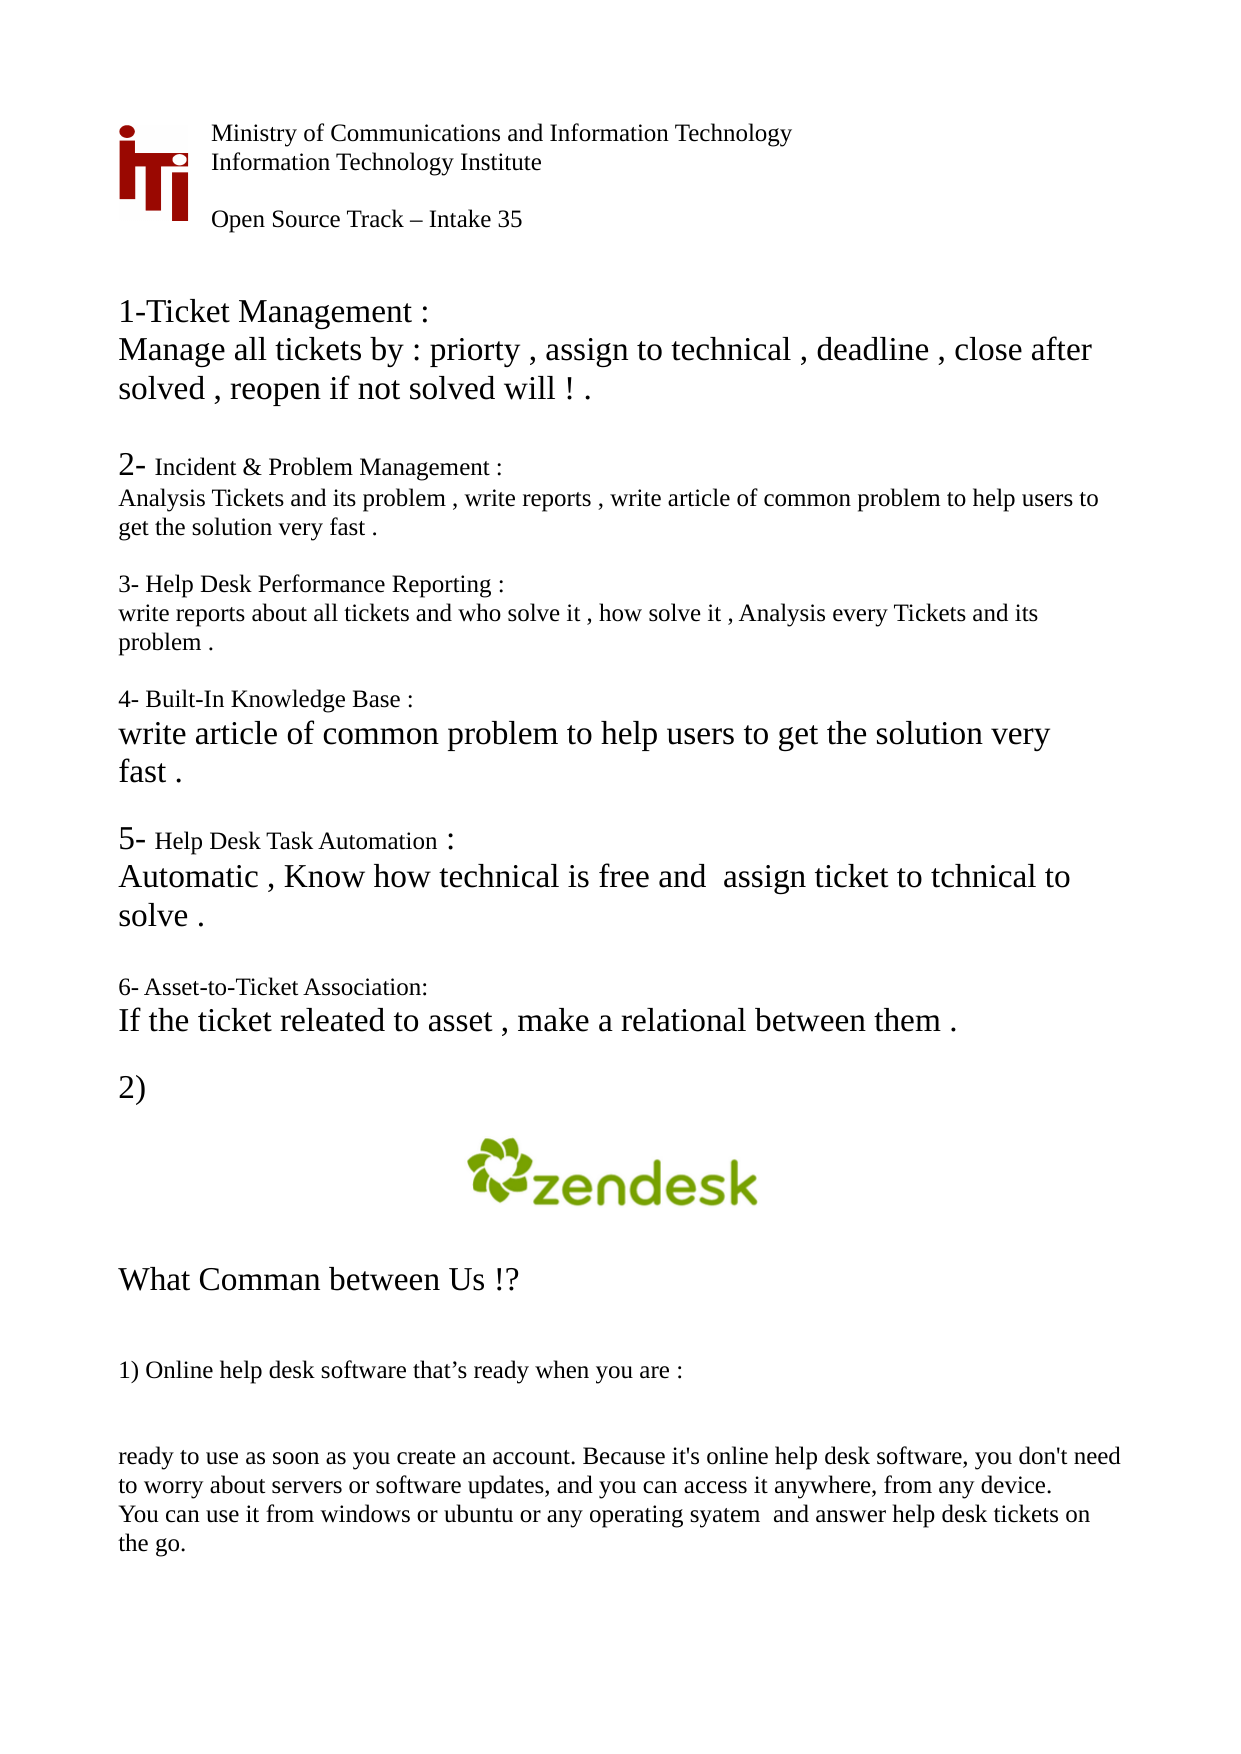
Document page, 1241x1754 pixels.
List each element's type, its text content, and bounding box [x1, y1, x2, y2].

text 4- Built-In Knowledge Base : [118, 684, 1122, 713]
text Manage all tickets by : priorty , assign to technical , deadline , close after solved , reopen if not solved will ! . [118, 330, 1122, 406]
text What Comman between Us !? [118, 1259, 1122, 1298]
text Analysis Tickets and its problem , write reports , write article of common problem to help users to get the solution very fast . [118, 483, 1122, 541]
text write reports about all tickets and who solve it , how solve it , Analysis every Tickets and its problem . [118, 598, 1122, 656]
text 3- Help Desk Performance Reporting : [118, 569, 1122, 598]
picture [409, 1106, 831, 1235]
text 1) Online help desk software that’s ready when you are : [118, 1355, 1122, 1384]
text 2- Incident & Problem Management : [118, 445, 1122, 483]
text write article of common problem to help users to get the solution very fast . [118, 713, 1122, 790]
text If the ticket releated to asset , make a relational between them . [118, 1001, 1122, 1039]
text 6- Asset-to-Ticket Association: [118, 972, 1122, 1001]
text ready to use as soon as you create an account. Because it's online help desk software, you don't need to worry about servers or software updates, and you can access it anywhere, from any device. [118, 1441, 1122, 1499]
text 5- Help Desk Task Automation : [118, 818, 1122, 857]
picture [119, 125, 189, 221]
text 1-Ticket Management : [118, 291, 1122, 330]
text You can use it from windows or ubuntu or any operating syatem and answer help desk tickets on the go. [118, 1499, 1122, 1556]
text Automatic , Know how technical is free and assign ticket to tchnical to solve . [118, 857, 1122, 933]
text 2) [118, 1068, 1122, 1106]
